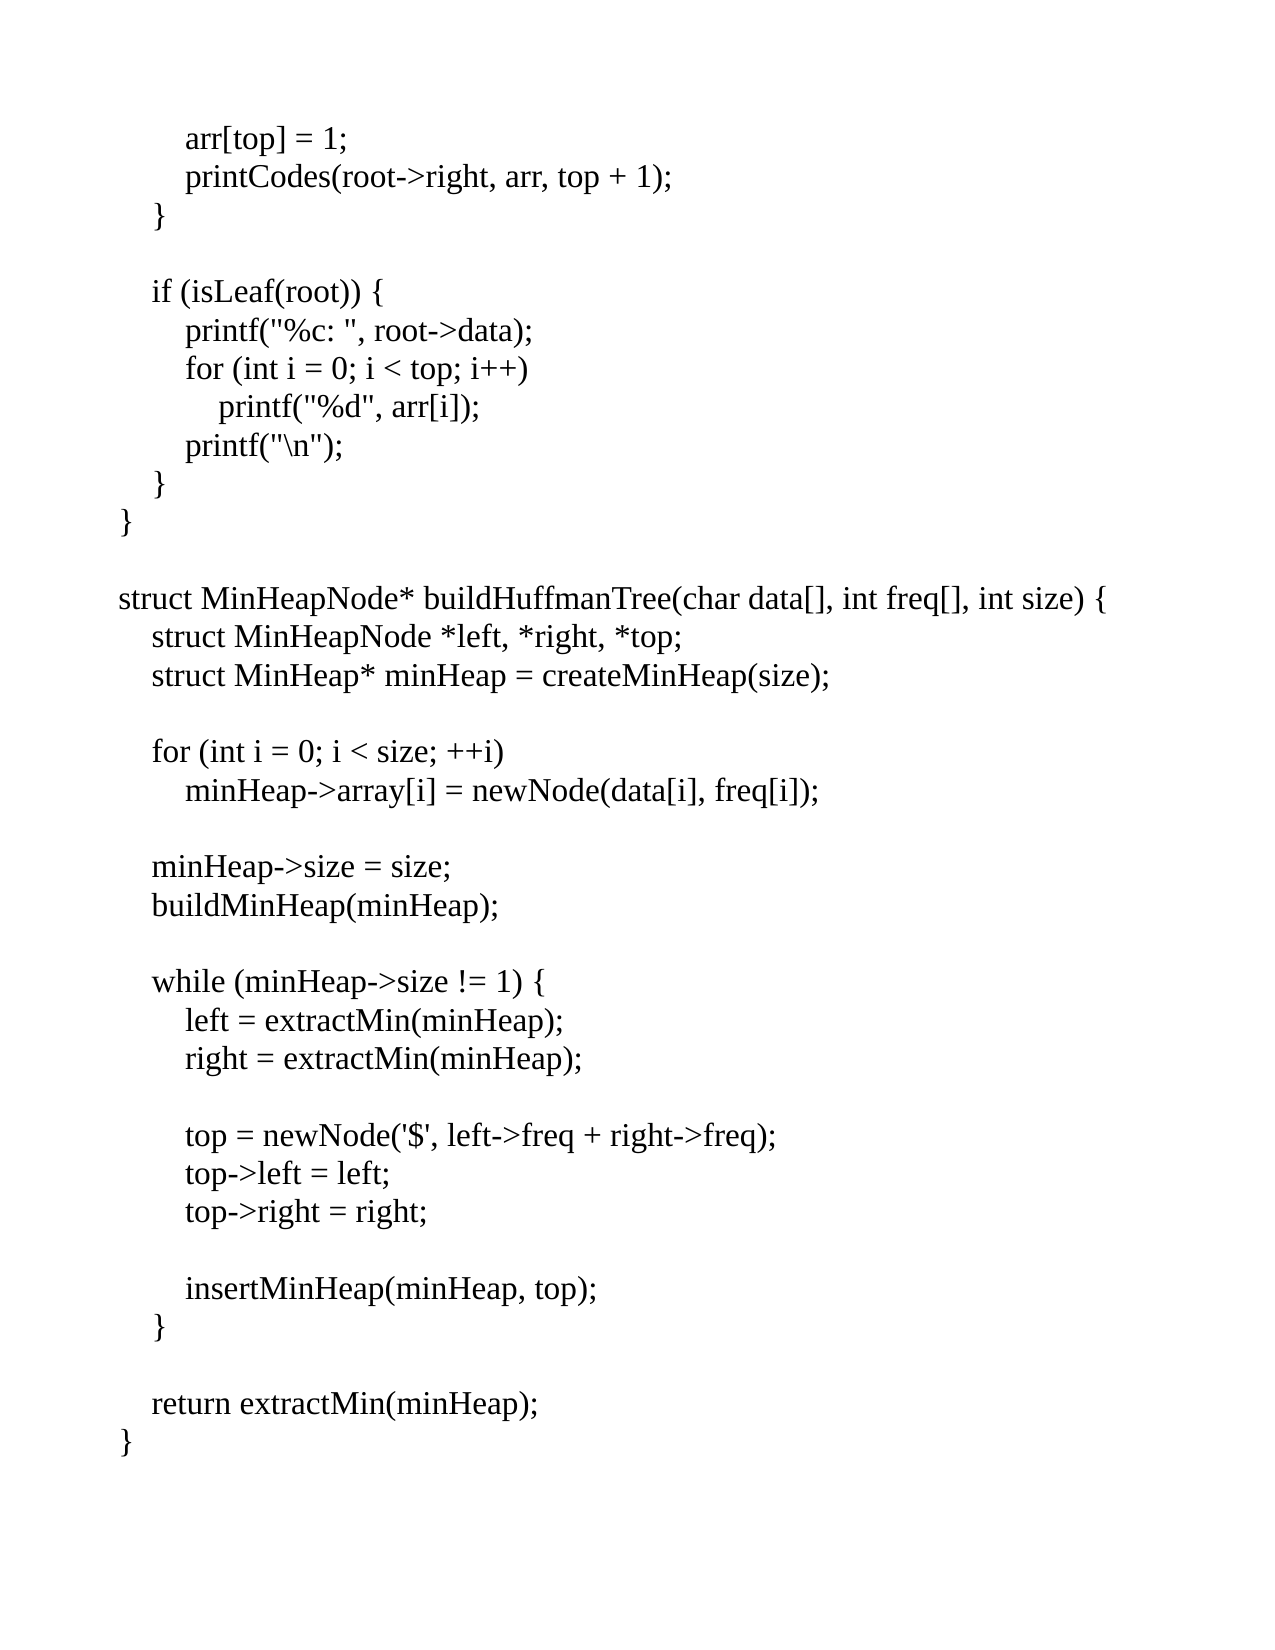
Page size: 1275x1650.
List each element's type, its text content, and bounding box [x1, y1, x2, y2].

text if (isLeaf(root)) { [118, 271, 1157, 310]
text left = extractMin(minHeap); [118, 1000, 1157, 1038]
text top->left = left; [118, 1153, 1157, 1191]
text } [118, 1306, 1157, 1345]
text printCodes(root->right, arr, top + 1); [118, 156, 1157, 195]
text right = extractMin(minHeap); [118, 1038, 1157, 1076]
text buildMinHeap(minHeap); [118, 885, 1157, 923]
text } [118, 463, 1157, 501]
text printf("%d", arr[i]); [118, 386, 1157, 425]
text } [118, 1421, 1157, 1460]
text top = newNode('$', left->freq + right->freq); [118, 1115, 1157, 1153]
text struct MinHeapNode *left, *right, *top; [118, 616, 1157, 655]
text while (minHeap->size != 1) { [118, 961, 1157, 1000]
text struct MinHeapNode* buildHuffmanTree(char data[], int freq[], int size) { [118, 578, 1157, 616]
text minHeap->array[i] = newNode(data[i], freq[i]); [118, 770, 1157, 808]
text return extractMin(minHeap); [118, 1383, 1157, 1421]
text printf("%c: ", root->data); [118, 310, 1157, 348]
text top->right = right; [118, 1191, 1157, 1230]
text minHeap->size = size; [118, 846, 1157, 885]
text for (int i = 0; i < top; i++) [118, 348, 1157, 386]
text insertMinHeap(minHeap, top); [118, 1268, 1157, 1306]
text } [118, 501, 1157, 540]
text arr[top] = 1; [118, 118, 1157, 156]
text } [118, 195, 1157, 233]
text for (int i = 0; i < size; ++i) [118, 731, 1157, 770]
text struct MinHeap* minHeap = createMinHeap(size); [118, 655, 1157, 693]
text printf("\n"); [118, 425, 1157, 463]
